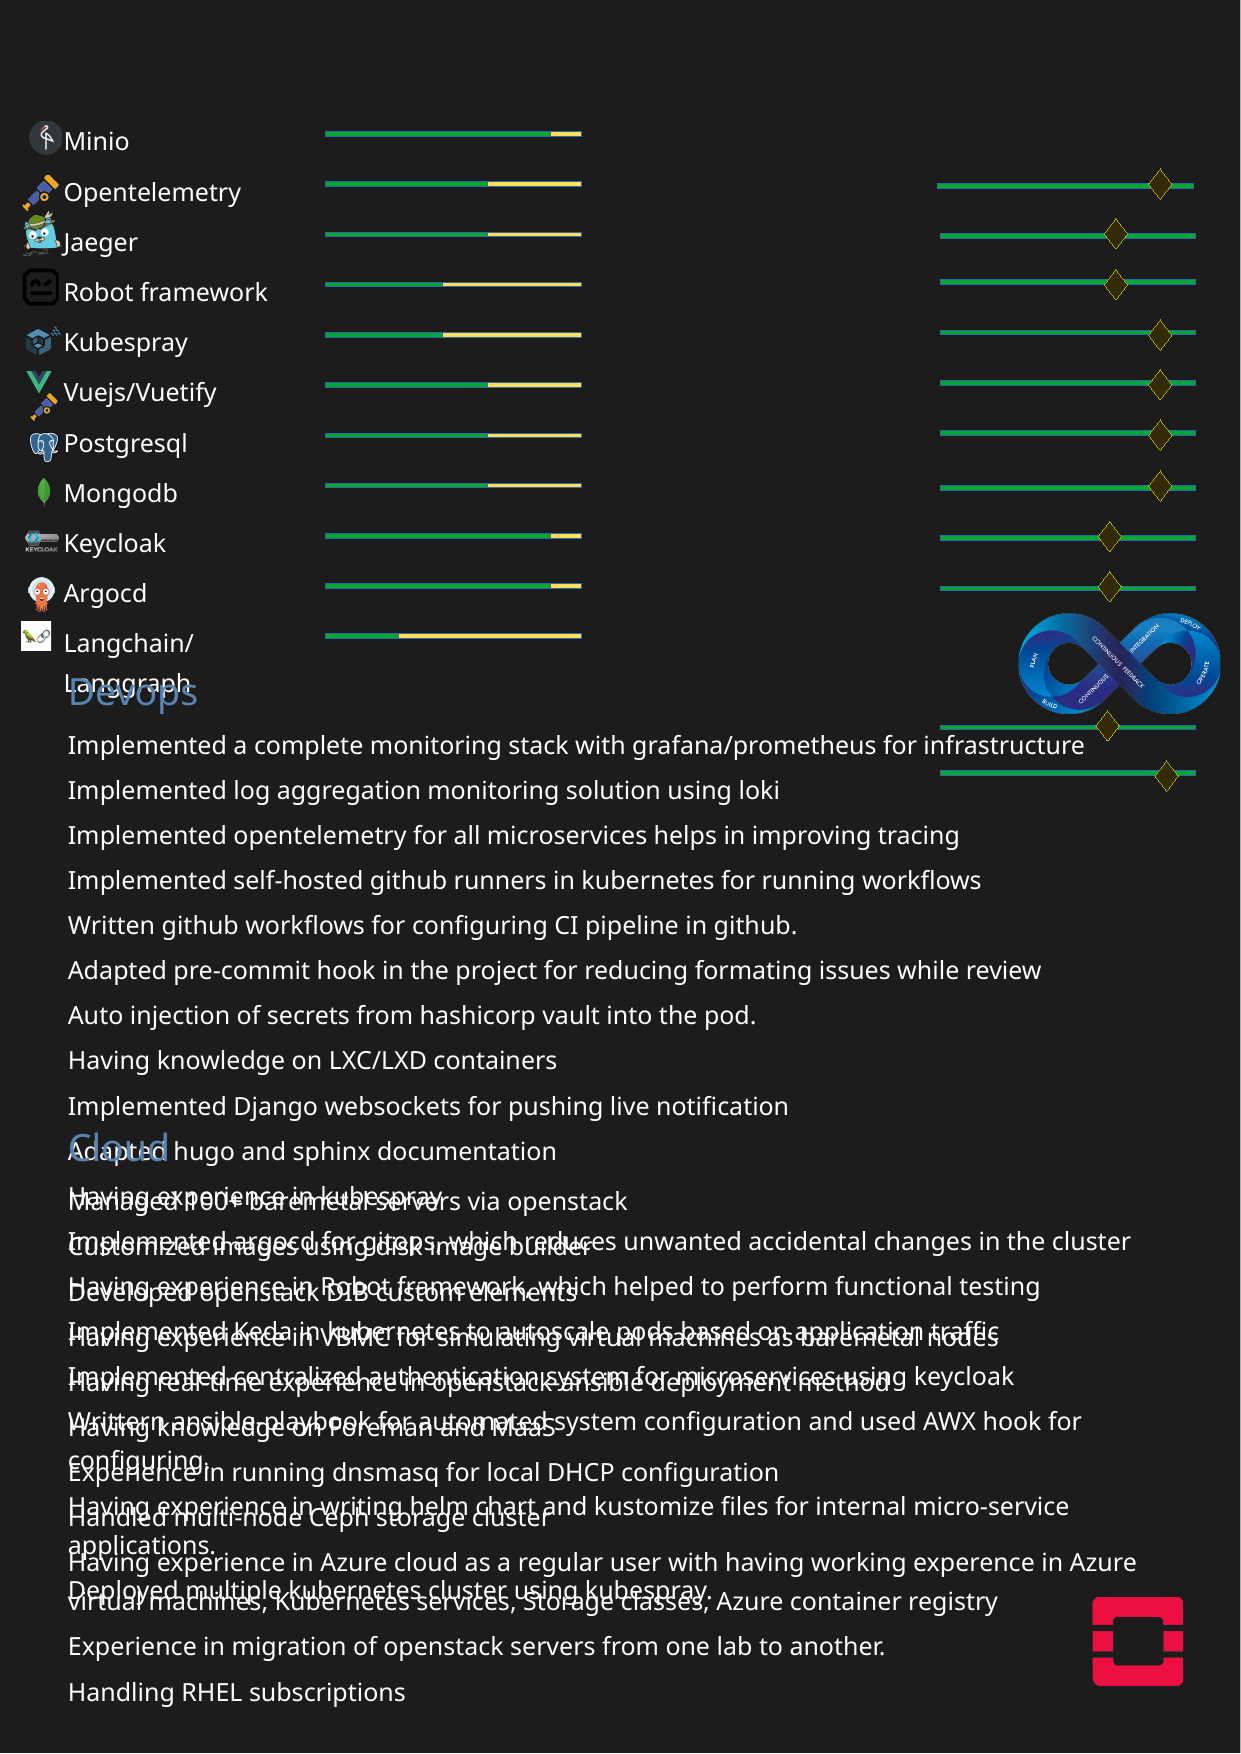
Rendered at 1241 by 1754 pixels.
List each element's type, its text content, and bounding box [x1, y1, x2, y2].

table_cell [316, 570, 588, 620]
table_cell [316, 219, 588, 269]
table_cell Vuejs/Vuetify [63, 369, 316, 419]
table_cell [316, 118, 588, 168]
table_cell [316, 620, 588, 709]
picture [29, 476, 59, 507]
table_cell [316, 319, 588, 369]
picture [24, 577, 59, 612]
picture [1092, 1597, 1184, 1686]
table_cell Kubespray [63, 319, 316, 369]
table_cell Jaeger [63, 219, 316, 269]
table_cell Argocd [63, 570, 316, 620]
picture [22, 175, 63, 257]
picture [25, 326, 61, 356]
picture [26, 371, 58, 421]
table_cell Minio [63, 118, 316, 168]
picture [29, 432, 59, 463]
table_cell [316, 269, 588, 319]
table_cell [316, 470, 588, 520]
table_cell Mongodb [63, 470, 316, 520]
table_cell Opentelemetry [63, 168, 316, 218]
picture [22, 268, 59, 306]
table_cell Robot framework [63, 269, 316, 319]
table_cell [316, 520, 588, 570]
picture [25, 523, 60, 559]
picture [21, 621, 52, 651]
table_cell Postgresql [63, 419, 316, 469]
table_cell Langchain/Langgraph [63, 620, 316, 709]
table_cell [316, 369, 588, 419]
table_cell Keycloak [63, 520, 316, 570]
picture [1018, 613, 1221, 714]
picture [29, 121, 63, 155]
table_cell [316, 168, 588, 218]
table_cell [316, 419, 588, 469]
